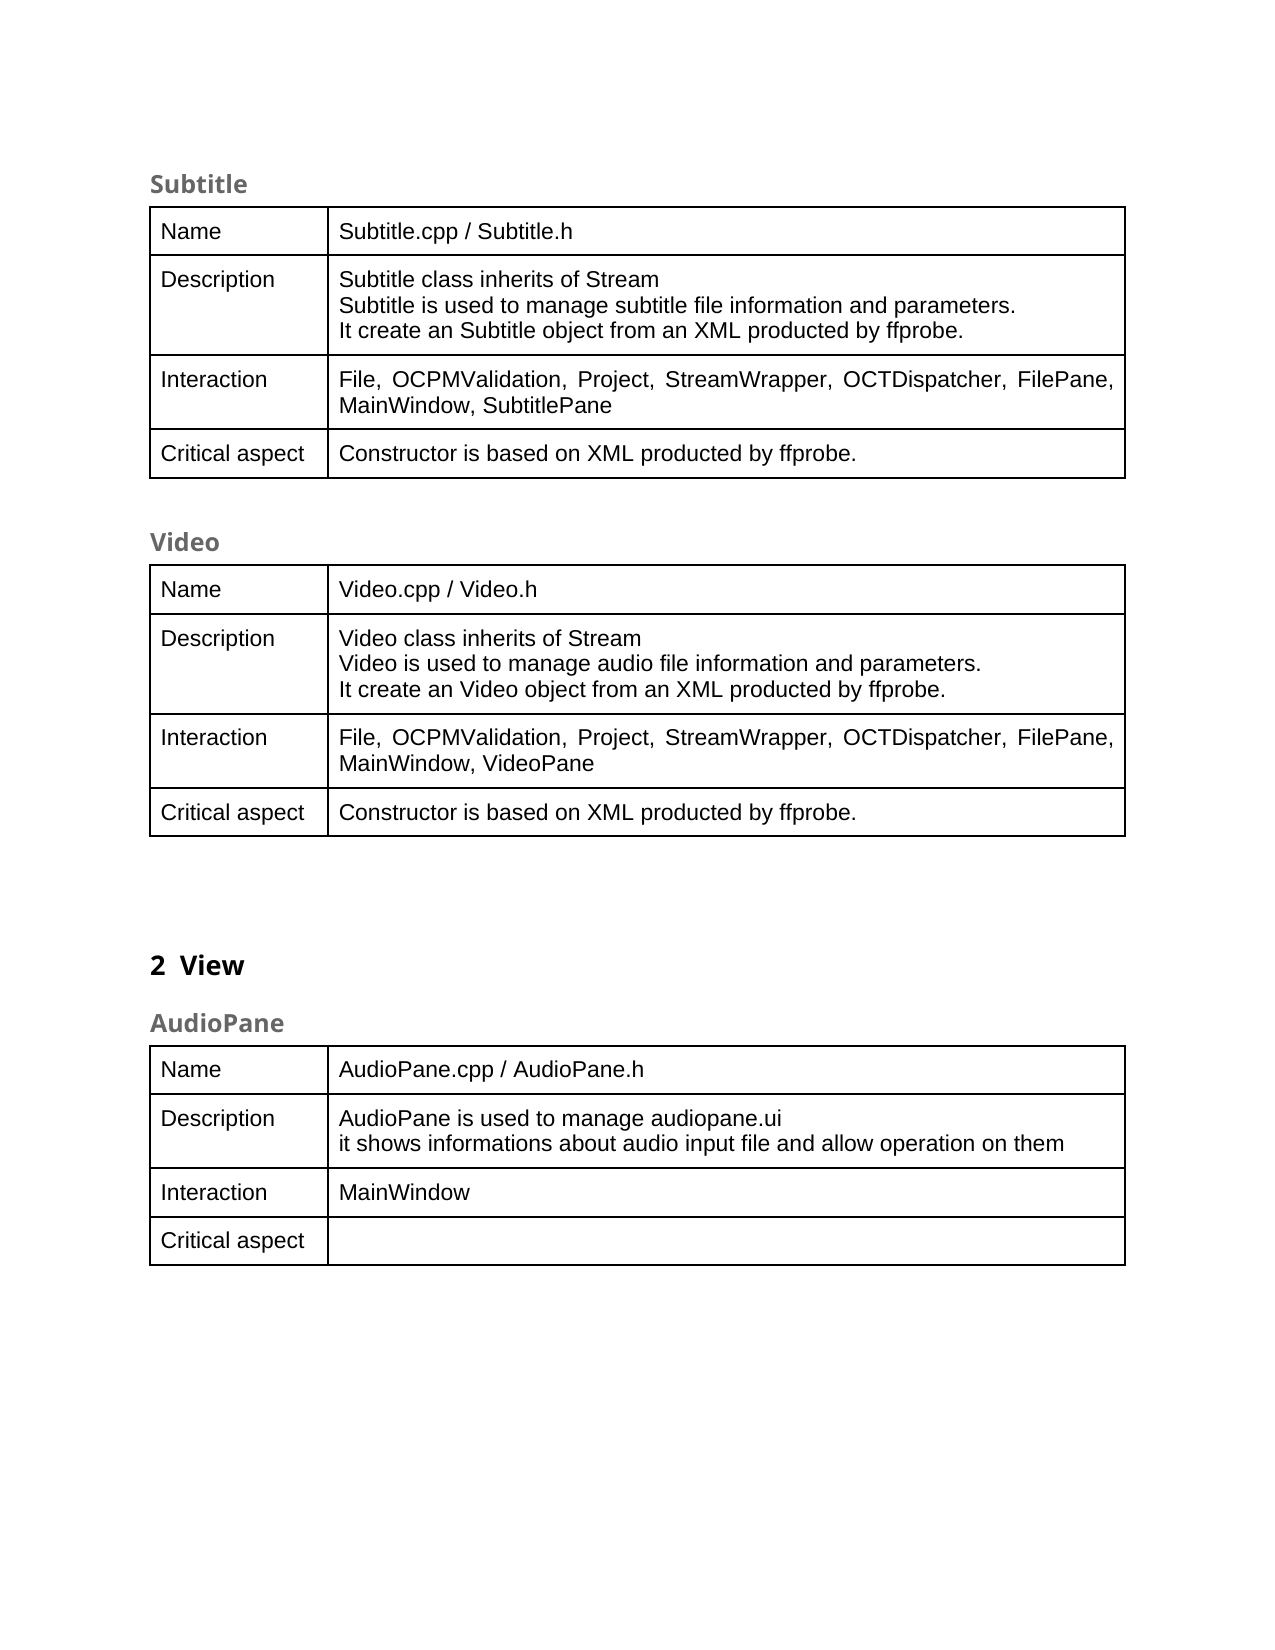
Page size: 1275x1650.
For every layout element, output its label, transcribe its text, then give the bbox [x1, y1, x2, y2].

subtitle View [150, 946, 1125, 983]
table_header AudioPane.cpp / AudioPane.h [329, 1047, 1124, 1093]
table_header Name [151, 1047, 327, 1093]
table_cell Video class inherits of Stream Video is used to manage audio file information and parameters. It create an Video object from an XML producted by ffprobe. [329, 615, 1124, 712]
table_cell Critical aspect [151, 1218, 327, 1264]
table_cell Critical aspect [151, 430, 327, 477]
subtitle Subtitle [150, 167, 1125, 201]
table_cell Constructor is based on XML producted by ffprobe. [329, 789, 1124, 835]
table_cell [329, 1218, 1124, 1264]
table_cell Critical aspect [151, 789, 327, 835]
table_cell File, OCPMValidation, Project, StreamWrapper, OCTDispatcher, FilePane, MainWindow, VideoPane [329, 715, 1124, 787]
table_cell File, OCPMValidation, Project, StreamWrapper, OCTDispatcher, FilePane, MainWindow, SubtitlePane [329, 356, 1124, 428]
table_header Name [151, 208, 327, 254]
table_cell Description [151, 1095, 327, 1167]
table_cell AudioPane is used to manage audiopane.ui it shows informations about audio input file and allow operation on them [329, 1095, 1124, 1167]
table_header Name [151, 566, 327, 613]
table_header Video.cpp / Video.h [329, 566, 1124, 613]
subtitle Video [150, 525, 1125, 559]
table_cell Constructor is based on XML producted by ffprobe. [329, 430, 1124, 477]
table_cell Interaction [151, 1169, 327, 1216]
table_cell MainWindow [329, 1169, 1124, 1216]
table_cell Description [151, 256, 327, 354]
table_cell Interaction [151, 715, 327, 787]
subtitle AudioPane [150, 1005, 1125, 1039]
table_cell Interaction [151, 356, 327, 428]
table_header Subtitle.cpp / Subtitle.h [329, 208, 1124, 254]
table_cell Description [151, 615, 327, 712]
table_cell Subtitle class inherits of Stream Subtitle is used to manage subtitle file information and parameters. It create an Subtitle object from an XML producted by ffprobe. [329, 256, 1124, 354]
